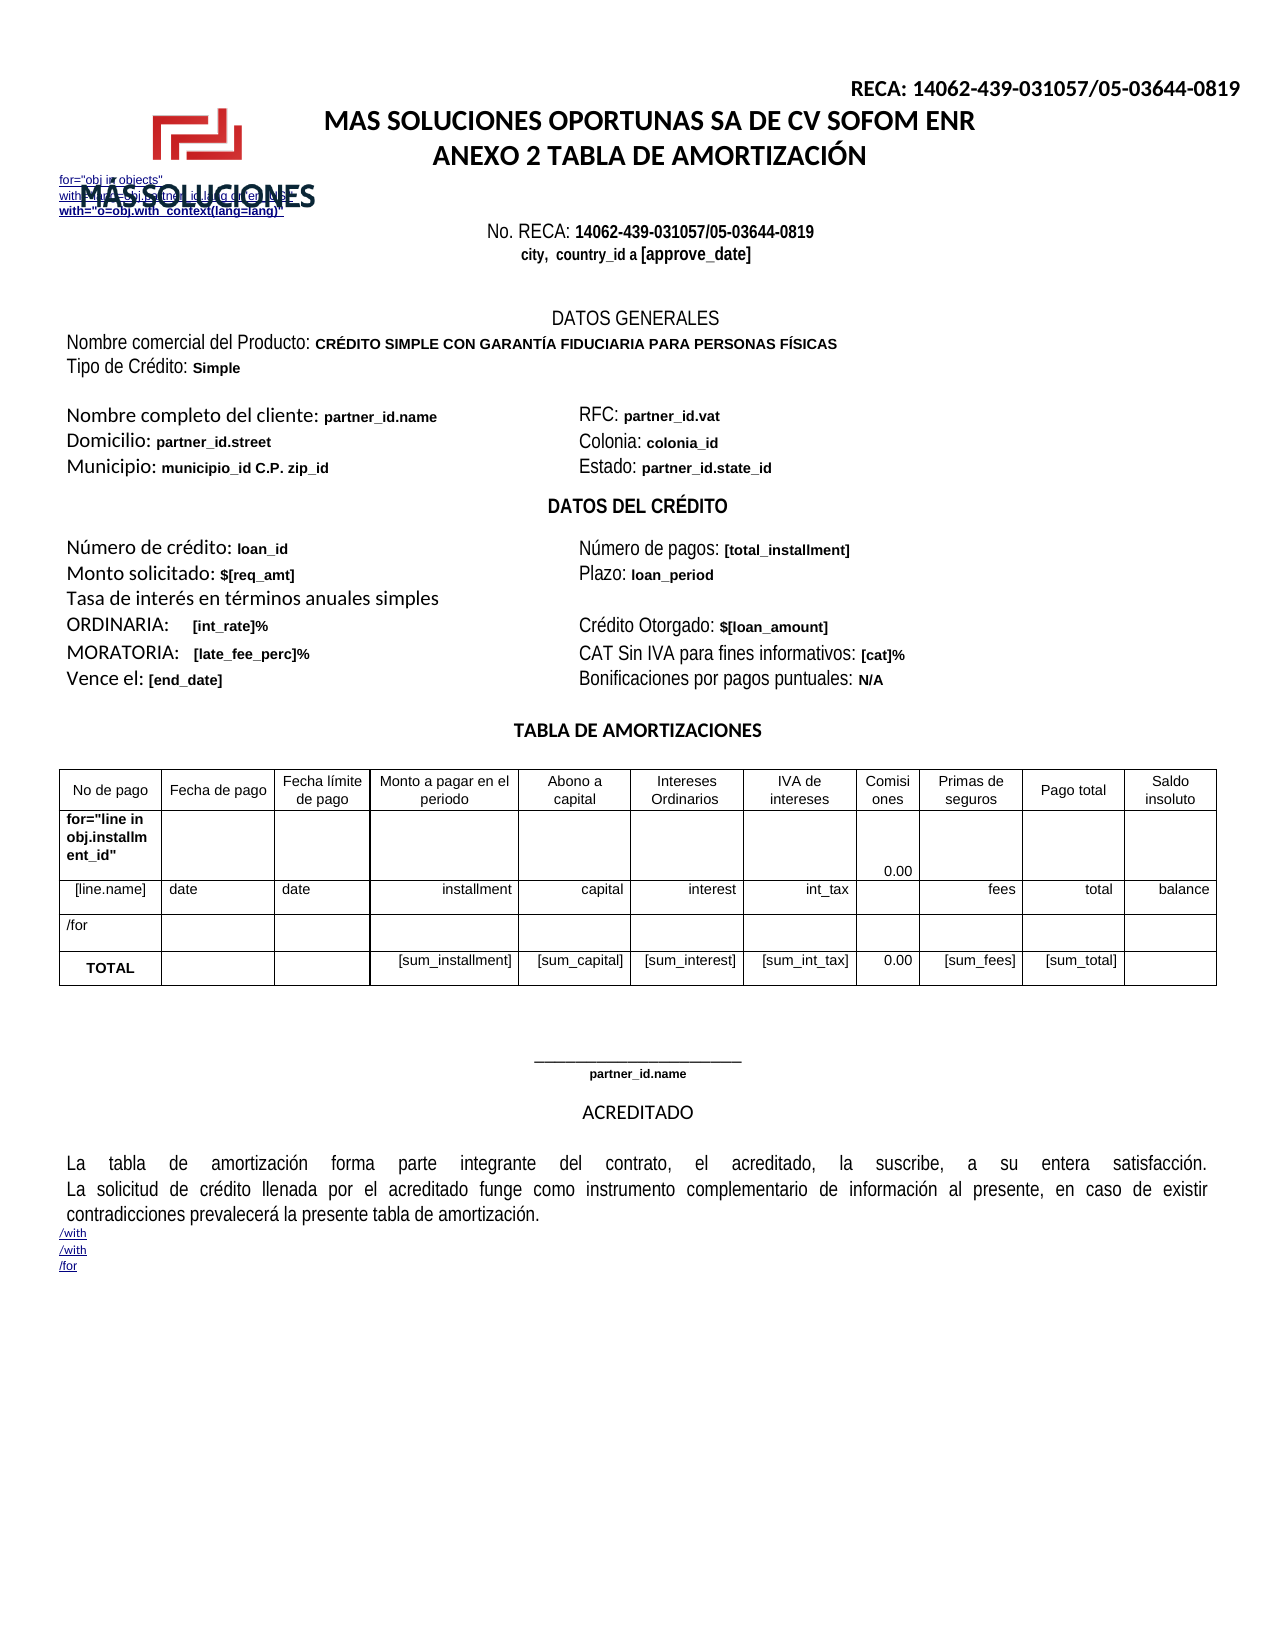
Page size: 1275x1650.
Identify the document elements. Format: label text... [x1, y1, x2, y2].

table_cell Municipio: municipio_id C.P. zip_id [59, 453, 572, 478]
table_cell [1125, 915, 1216, 951]
text with="lang=obj.partner_id.lang or 'en_US'" [321, 188, 1240, 203]
table_cell Tipo de Crédito: Simple [59, 354, 1217, 378]
table_cell Fecha de pago [162, 770, 274, 810]
table_cell Intereses Ordinarios [631, 770, 743, 810]
table_cell Primas de seguros [920, 770, 1022, 810]
table_cell [519, 811, 630, 880]
table_cell 0.00 [857, 952, 919, 985]
table_cell 0.00 [857, 811, 919, 880]
table_cell [449, 665, 572, 690]
table_cell [631, 915, 743, 951]
table_cell Crédito Otorgado: $[loan_amount] [572, 585, 1159, 637]
table_cell Nombre completo del cliente: partner_id.name [59, 402, 572, 428]
table_cell [1159, 665, 1217, 690]
table_cell [162, 915, 274, 951]
table_cell [1125, 952, 1216, 985]
table_cell for="line in obj.installment_id" [60, 811, 161, 880]
table_cell DATOS DEL CRÉDITO [59, 479, 1217, 534]
table_cell /for [60, 915, 161, 951]
table_cell date [162, 881, 274, 914]
table_cell [162, 952, 274, 985]
table_cell Colonia: colonia_id [572, 428, 1217, 453]
table_cell [1159, 535, 1217, 560]
text with="o=obj.with_context(lang=lang)" [321, 204, 1240, 218]
table_cell [371, 915, 518, 951]
table_cell [744, 915, 856, 951]
table_cell [920, 811, 1022, 880]
table_cell Número de pagos: [total_installment] [572, 535, 1159, 560]
text /for [59, 1258, 1240, 1273]
table_cell Plazo: loan_period [572, 560, 1159, 585]
table_cell int_tax [744, 881, 856, 914]
table_cell MORATORIA: [late_fee_perc]% [59, 637, 449, 665]
table_cell DATOS GENERALES [59, 306, 1217, 330]
table_cell [1125, 811, 1216, 880]
table_cell [sum_interest] [631, 952, 743, 985]
table_cell Saldo insoluto [1125, 770, 1216, 810]
text /with [59, 1226, 1240, 1241]
table_cell IVA de intereses [744, 770, 856, 810]
table_cell [sum_fees] [920, 952, 1022, 985]
table_cell Pago total [1023, 770, 1124, 810]
table_cell [449, 535, 572, 560]
table_cell [857, 915, 919, 951]
table_cell Abono a capital [519, 770, 630, 810]
text ANEXO 2 TABLA DE AMORTIZACIÓN [321, 137, 1240, 173]
text /with [59, 1242, 1240, 1257]
table_cell [1159, 560, 1217, 585]
table_cell Fecha límite de pago [275, 770, 369, 810]
table_cell TOTAL [60, 952, 161, 985]
table_cell [sum_installment] [371, 952, 518, 985]
table_cell [1159, 585, 1217, 665]
table_cell fees [920, 881, 1022, 914]
table_cell [744, 811, 856, 880]
table_cell [1023, 811, 1124, 880]
text MAS SOLUCIONES OPORTUNAS SA DE CV SOFOM ENR [321, 102, 1240, 137]
table_cell ORDINARIA: [int_rate]% [59, 611, 449, 637]
table_cell Domicilio: partner_id.street [59, 428, 572, 453]
table_cell Vence el: [end_date] [59, 665, 449, 690]
table_cell [449, 585, 572, 665]
table_cell Monto solicitado: $[req_amt] [59, 560, 449, 585]
table_cell [371, 811, 518, 880]
table_cell [275, 952, 369, 985]
table_cell [920, 915, 1022, 951]
table_cell balance [1125, 881, 1216, 914]
table_cell CAT Sin IVA para fines informativos: [cat]% [572, 637, 1159, 665]
picture [73, 101, 321, 218]
table_cell Comisiones [857, 770, 919, 810]
table_cell [519, 915, 630, 951]
table_cell date [275, 881, 369, 914]
table_cell [162, 811, 274, 880]
table_cell [sum_int_tax] [744, 952, 856, 985]
table_cell No de pago [60, 770, 161, 810]
table_cell [line.name] [60, 881, 161, 914]
table_cell capital [519, 881, 630, 914]
table_cell installment [371, 881, 518, 914]
table_cell TABLA DE AMORTIZACIONES [59, 690, 1217, 769]
table_cell Estado: partner_id.state_id [572, 453, 1217, 478]
table_cell [857, 881, 919, 914]
table_cell [1023, 915, 1124, 951]
table_cell Número de crédito: loan_id [59, 535, 449, 560]
table_cell city, country_id a [approve_date] [59, 243, 1217, 306]
table_cell [631, 811, 743, 880]
table_cell La tabla de amortización forma parte integrante del contrato, el acreditado, la suscribe, a su entera satisfacción. La solicitud de crédito llenada por el acreditado funge como instrumento complementario de información al presente, en caso de existir contradicciones prevalecerá la presente tabla de amortización. [59, 1151, 1217, 1226]
table_cell RFC: partner_id.vat [572, 402, 1217, 428]
table_cell interest [631, 881, 743, 914]
table_cell [449, 560, 572, 585]
table_cell Bonificaciones por pagos puntuales: N/A [572, 665, 1159, 690]
table_cell total [1023, 881, 1124, 914]
table_cell [275, 811, 369, 880]
table_cell Nombre comercial del Producto: CRÉDITO SIMPLE CON GARANTÍA FIDUCIARIA PARA PERSONAS FÍSICAS [59, 330, 1217, 354]
table_cell ____________________ partner_id.name ACREDITADO [59, 986, 1217, 1151]
text for="obj in objects" [321, 173, 1240, 187]
table_cell Tasa de interés en términos anuales simples [59, 585, 449, 611]
table_cell [59, 378, 1217, 402]
table_cell Monto a pagar en el periodo [371, 770, 518, 810]
table_cell [275, 915, 369, 951]
table_header No. RECA: 14062-439-031057/05-03644-0819 [59, 219, 1217, 243]
table_cell [sum_total] [1023, 952, 1124, 985]
table_cell [sum_capital] [519, 952, 630, 985]
